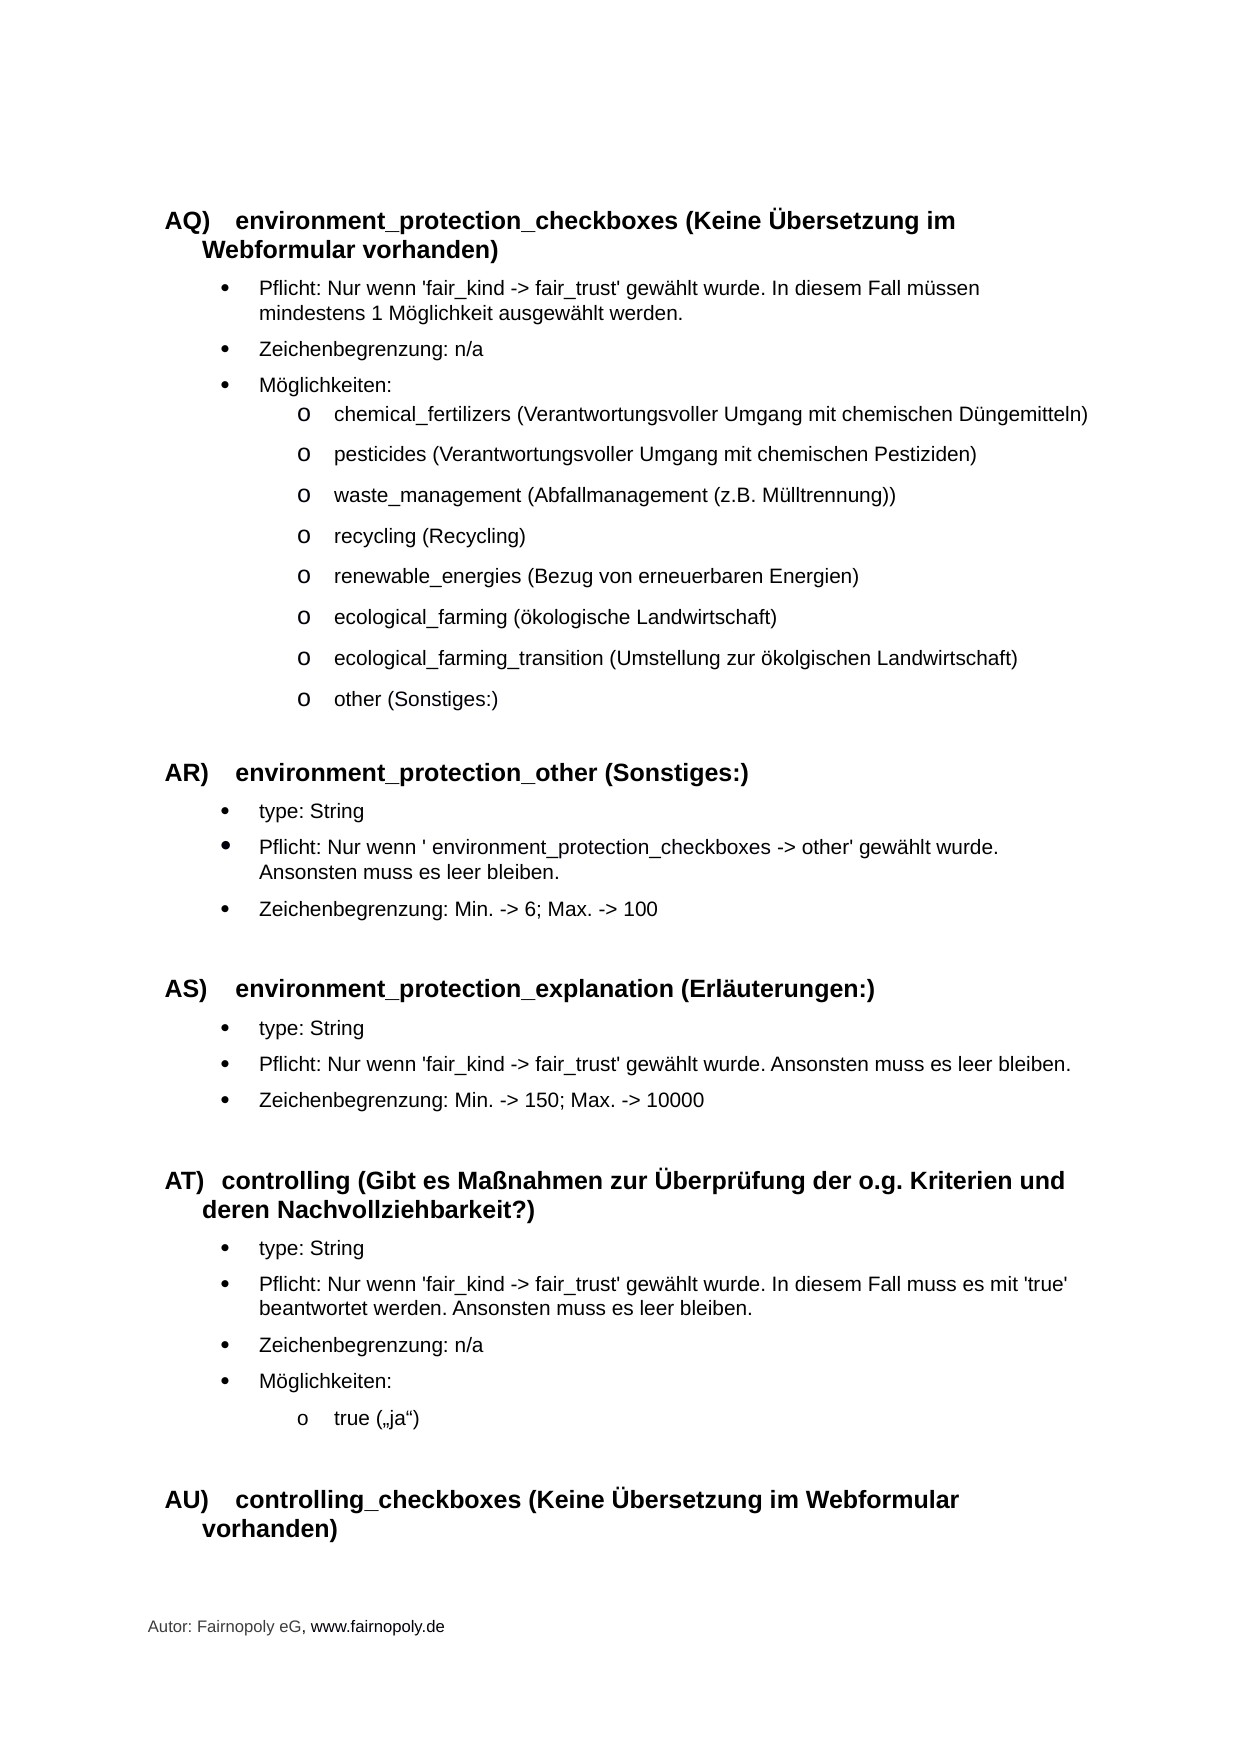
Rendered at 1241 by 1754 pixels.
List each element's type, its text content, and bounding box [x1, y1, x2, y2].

list environment_protection_checkboxes (Keine Übersetzung im Webformular vorhanden) [164, 206, 1093, 264]
list true („ja“) [296, 1406, 1093, 1431]
list renewable_energies (Bezug von erneuerbaren Energien) [296, 563, 1093, 591]
list chemical_fertilizers (Verantwortungsvoller Umgang mit chemischen Düngemitteln) [296, 400, 1093, 428]
list Pflicht: Nur wenn 'fair_kind -> fair_trust' gewählt wurde. In diesem Fall muss es mit 'true' beantwortet werden. Ansonsten muss es leer bleiben. [221, 1272, 1093, 1320]
list pesticides (Verantwortungsvoller Umgang mit chemischen Pestiziden) [296, 441, 1093, 469]
list Zeichenbegrenzung: n/a [221, 1333, 1093, 1357]
list Möglichkeiten: [221, 1369, 1093, 1393]
list type: String [221, 1236, 1093, 1260]
list recycling (Recycling) [296, 522, 1093, 551]
list environment_protection_other (Sonstiges:) [164, 758, 1093, 786]
list waste_management (Abfallmanagement (z.B. Mülltrennung)) [296, 482, 1093, 510]
list Möglichkeiten: [221, 373, 1093, 397]
list Pflicht: Nur wenn ' environment_protection_checkboxes -> other' gewählt wurde. Ansonsten muss es leer bleiben. [221, 835, 1093, 884]
list type: String [221, 1015, 1093, 1039]
list other (Sonstiges:) [296, 685, 1093, 713]
list Zeichenbegrenzung: Min. -> 150; Max. -> 10000 [221, 1088, 1093, 1112]
list Zeichenbegrenzung: n/a [221, 337, 1093, 361]
list controlling (Gibt es Maßnahmen zur Überprüfung der o.g. Kriterien und deren Nachvollziehbarkeit?) [164, 1166, 1093, 1223]
list controlling_checkboxes (Keine Übersetzung im Webformular vorhanden) [164, 1485, 1093, 1542]
list environment_protection_explanation (Erläuterungen:) [164, 974, 1093, 1003]
list Pflicht: Nur wenn 'fair_kind -> fair_trust' gewählt wurde. Ansonsten muss es leer bleiben. [221, 1052, 1093, 1076]
list ecological_farming (ökologische Landwirtschaft) [296, 604, 1093, 632]
list Pflicht: Nur wenn 'fair_kind -> fair_trust' gewählt wurde. In diesem Fall müssen mindestens 1 Möglichkeit ausgewählt werden. [221, 276, 1093, 324]
list type: String [221, 799, 1093, 823]
list Zeichenbegrenzung: Min. -> 6; Max. -> 100 [221, 897, 1093, 921]
list ecological_farming_transition (Umstellung zur ökolgischen Landwirtschaft) [296, 644, 1093, 673]
